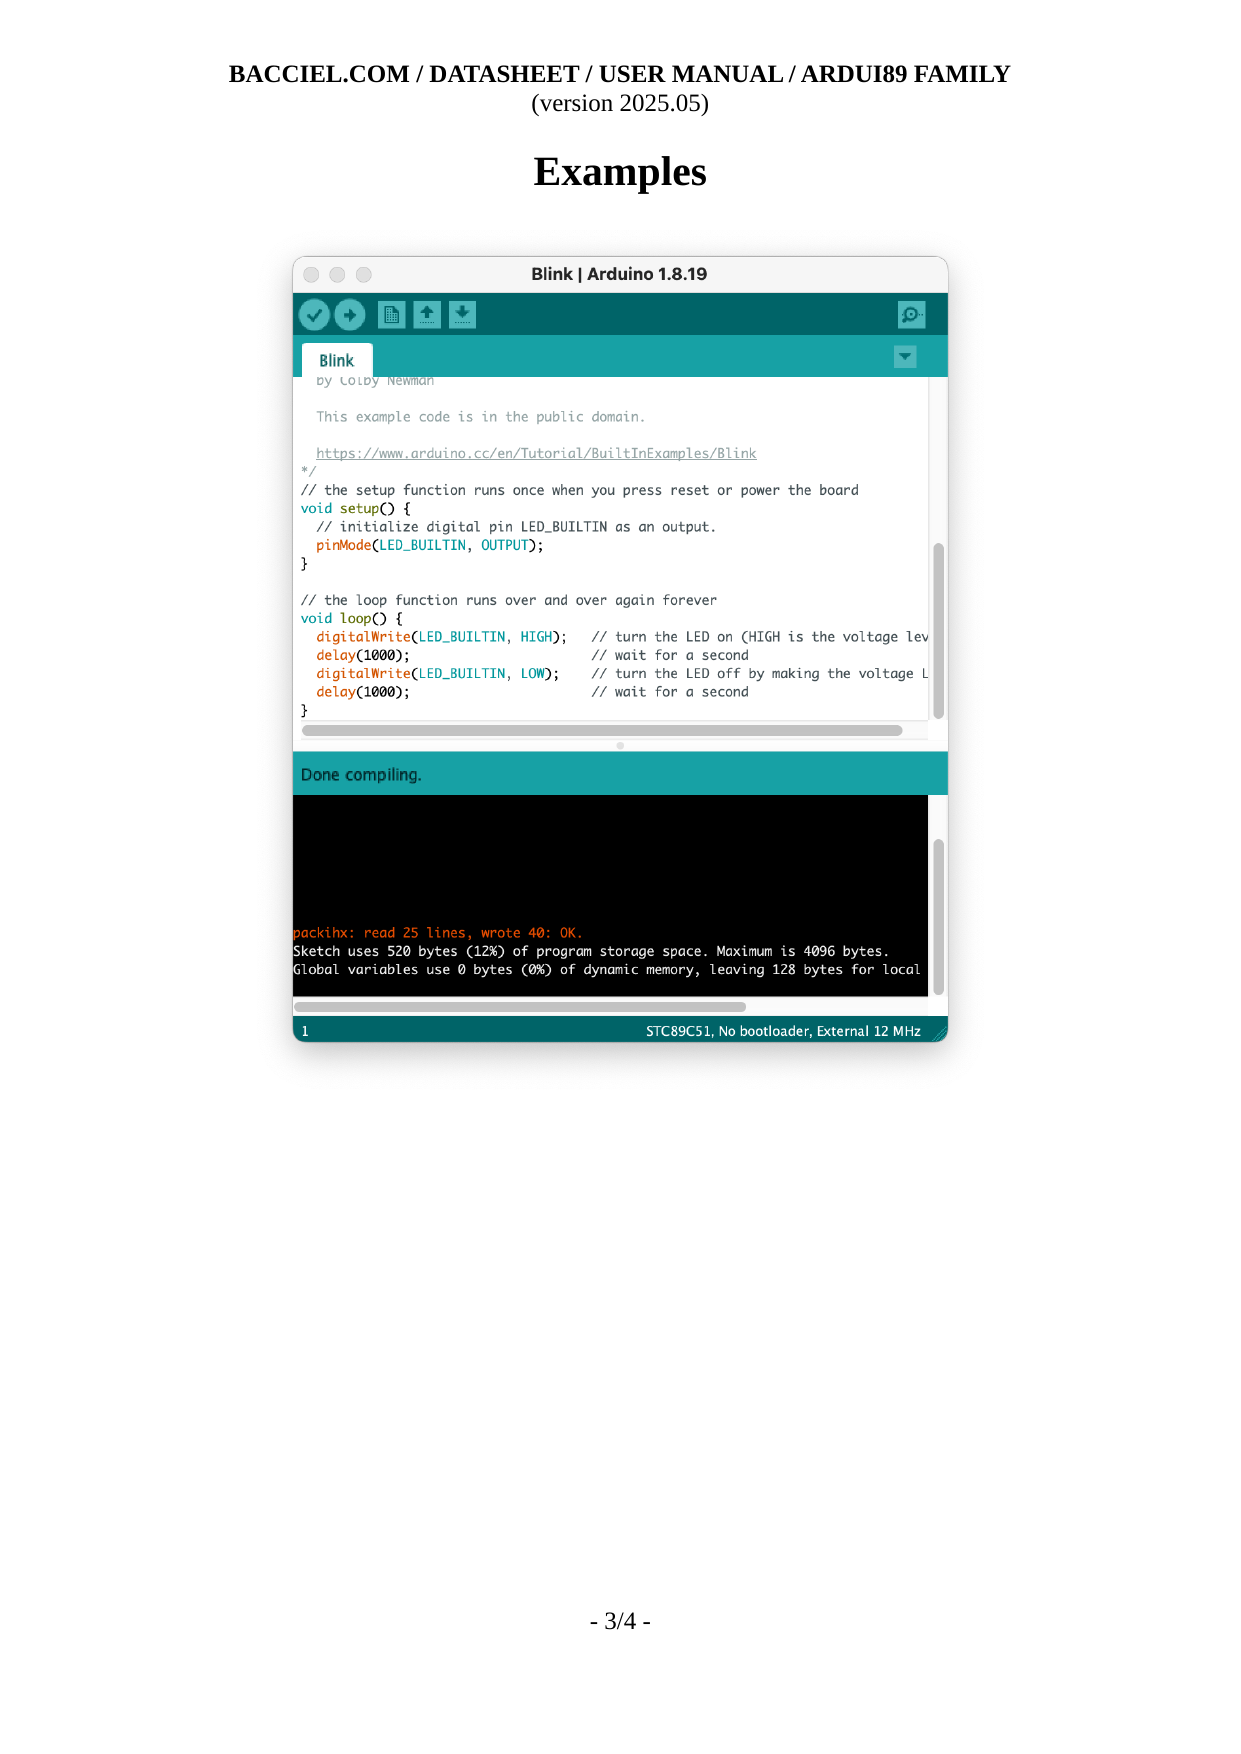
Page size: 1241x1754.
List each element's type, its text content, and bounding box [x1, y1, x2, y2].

text Examples [118, 146, 1122, 194]
picture [248, 222, 992, 1097]
